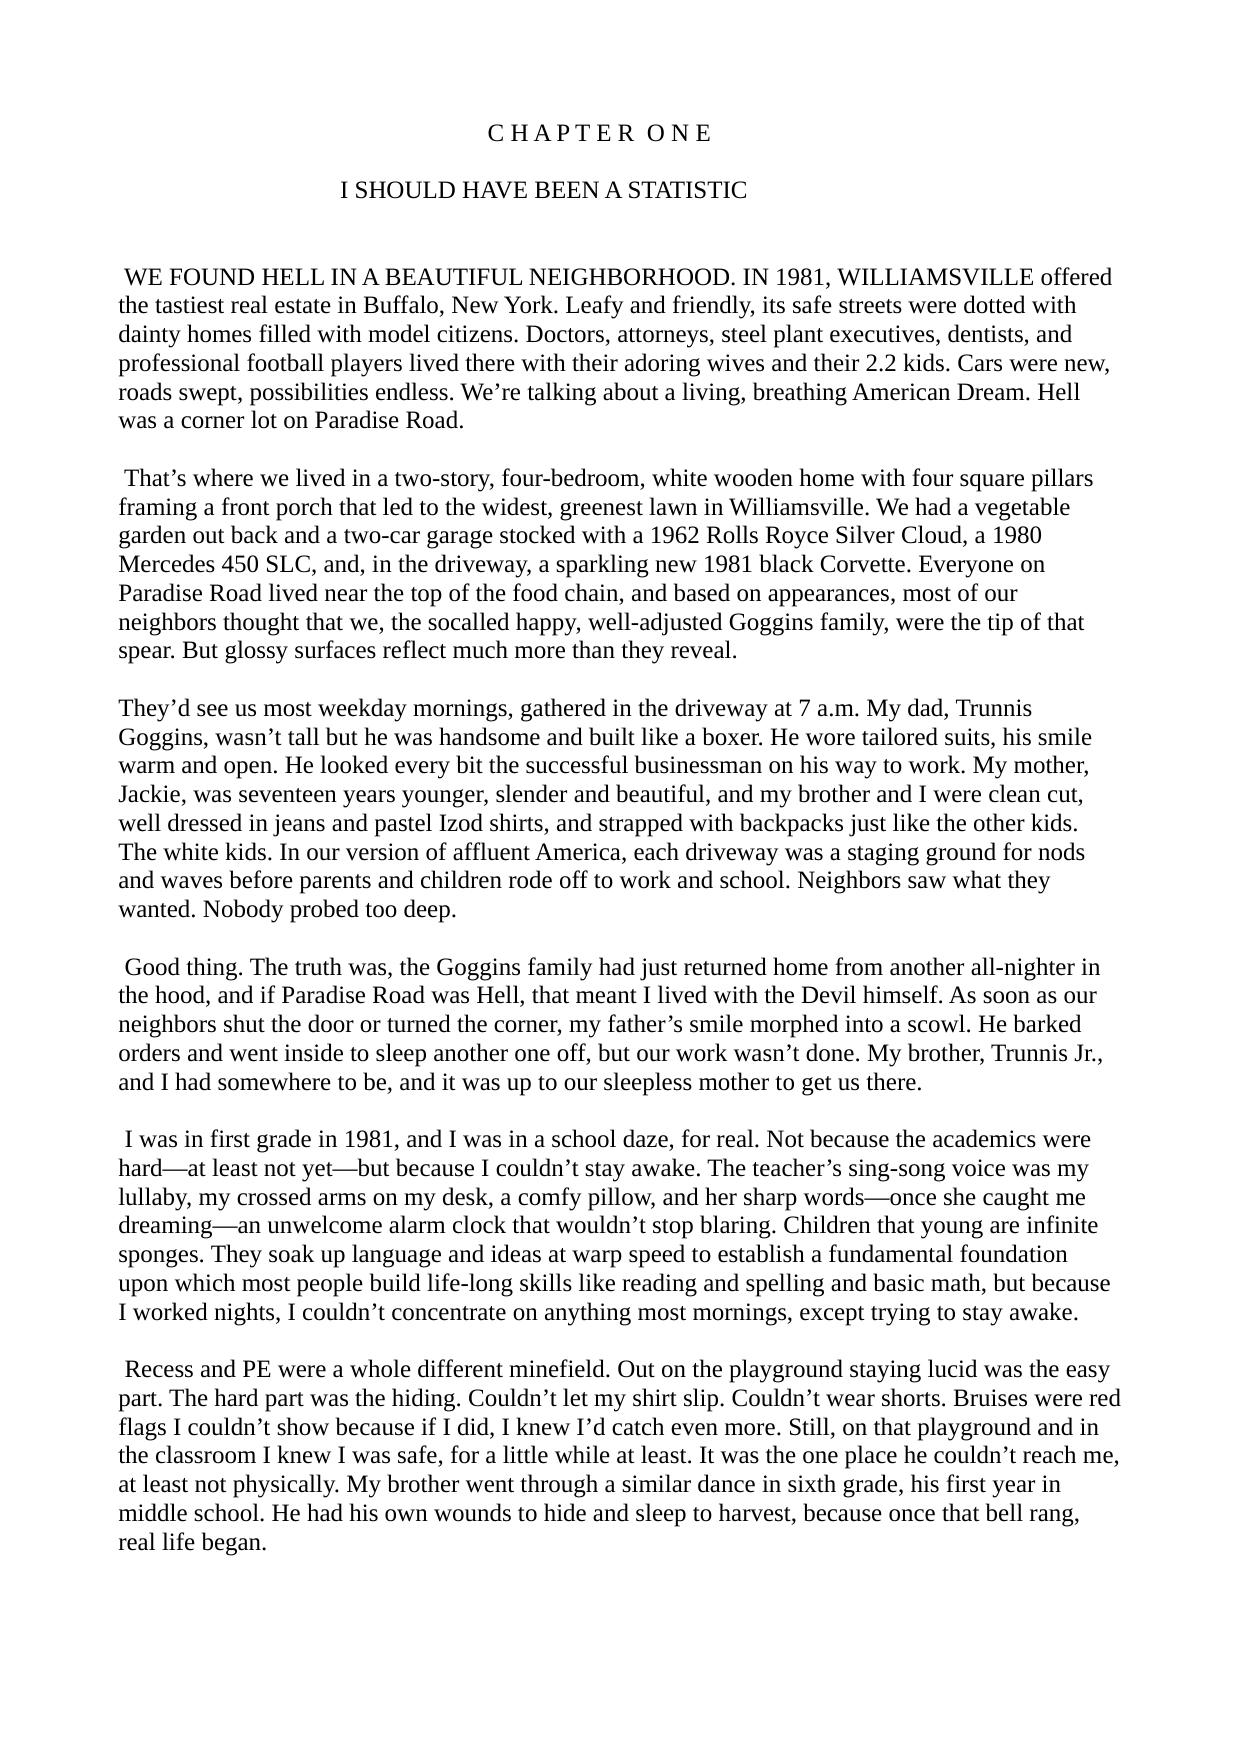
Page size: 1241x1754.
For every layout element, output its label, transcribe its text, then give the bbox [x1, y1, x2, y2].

text WE FOUND HELL IN A BEAUTIFUL NEIGHBORHOOD. IN 1981, WILLIAMSVILLE offered the tastiest real estate in Buffalo, New York. Leafy and friendly, its safe streets were dotted with dainty homes filled with model citizens. Doctors, attorneys, steel plant executives, dentists, and professional football players lived there with their adoring wives and their 2.2 kids. Cars were new, roads swept, possibilities endless. We’re talking about a living, breathing American Dream. Hell was a corner lot on Paradise Road. [118, 262, 1122, 434]
text I was in first grade in 1981, and I was in a school daze, for real. Not because the academics were hard—at least not yet—but because I couldn’t stay awake. The teacher’s sing-song voice was my lullaby, my crossed arms on my desk, a comfy pillow, and her sharp words—once she caught me dreaming—an unwelcome alarm clock that wouldn’t stop blaring. Children that young are infinite sponges. They soak up language and ideas at warp speed to establish a fundamental foundation upon which most people build life-long skills like reading and spelling and basic math, but because I worked nights, I couldn’t concentrate on anything most mornings, except trying to stay awake. [118, 1124, 1122, 1326]
text That’s where we lived in a two-story, four-bedroom, white wooden home with four square pillars framing a front porch that led to the widest, greenest lawn in Williamsville. We had a vegetable garden out back and a two-car garage stocked with a 1962 Rolls Royce Silver Cloud, a 1980 Mercedes 450 SLC, and, in the driveway, a sparkling new 1981 black Corvette. Everyone on Paradise Road lived near the top of the food chain, and based on appearances, most of our neighbors thought that we, the socalled happy, well-adjusted Goggins family, were the tip of that spear. But glossy surfaces reflect much more than they reveal. [118, 463, 1122, 664]
text Good thing. The truth was, the Goggins family had just returned home from another all-nighter in the hood, and if Paradise Road was Hell, that meant I lived with the Devil himself. As soon as our neighbors shut the door or turned the corner, my father’s smile morphed into a scowl. He barked orders and went inside to sleep another one off, but our work wasn’t done. My brother, Trunnis Jr., and I had somewhere to be, and it was up to our sleepless mother to get us there. [118, 952, 1122, 1096]
text Recess and PE were a whole different minefield. Out on the playground staying lucid was the easy part. The hard part was the hiding. Couldn’t let my shirt slip. Couldn’t wear shorts. Bruises were red flags I couldn’t show because if I did, I knew I’d catch even more. Still, on that playground and in the classroom I knew I was safe, for a little while at least. It was the one place he couldn’t reach me, at least not physically. My brother went through a similar dance in sixth grade, his first year in middle school. He had his own wounds to hide and sleep to harvest, because once that bell rang, real life began. [118, 1354, 1122, 1556]
text C H A P T E R O N E [118, 118, 1122, 147]
text They’d see us most weekday mornings, gathered in the driveway at 7 a.m. My dad, Trunnis Goggins, wasn’t tall but he was handsome and built like a boxer. He wore tailored suits, his smile warm and open. He looked every bit the successful businessman on his way to work. My mother, Jackie, was seventeen years younger, slender and beautiful, and my brother and I were clean cut, well dressed in jeans and pastel Izod shirts, and strapped with backpacks just like the other kids. The white kids. In our version of affluent America, each driveway was a staging ground for nods and waves before parents and children rode off to work and school. Neighbors saw what they wanted. Nobody probed too deep. [118, 693, 1122, 923]
text I SHOULD HAVE BEEN A STATISTIC [118, 176, 1122, 204]
